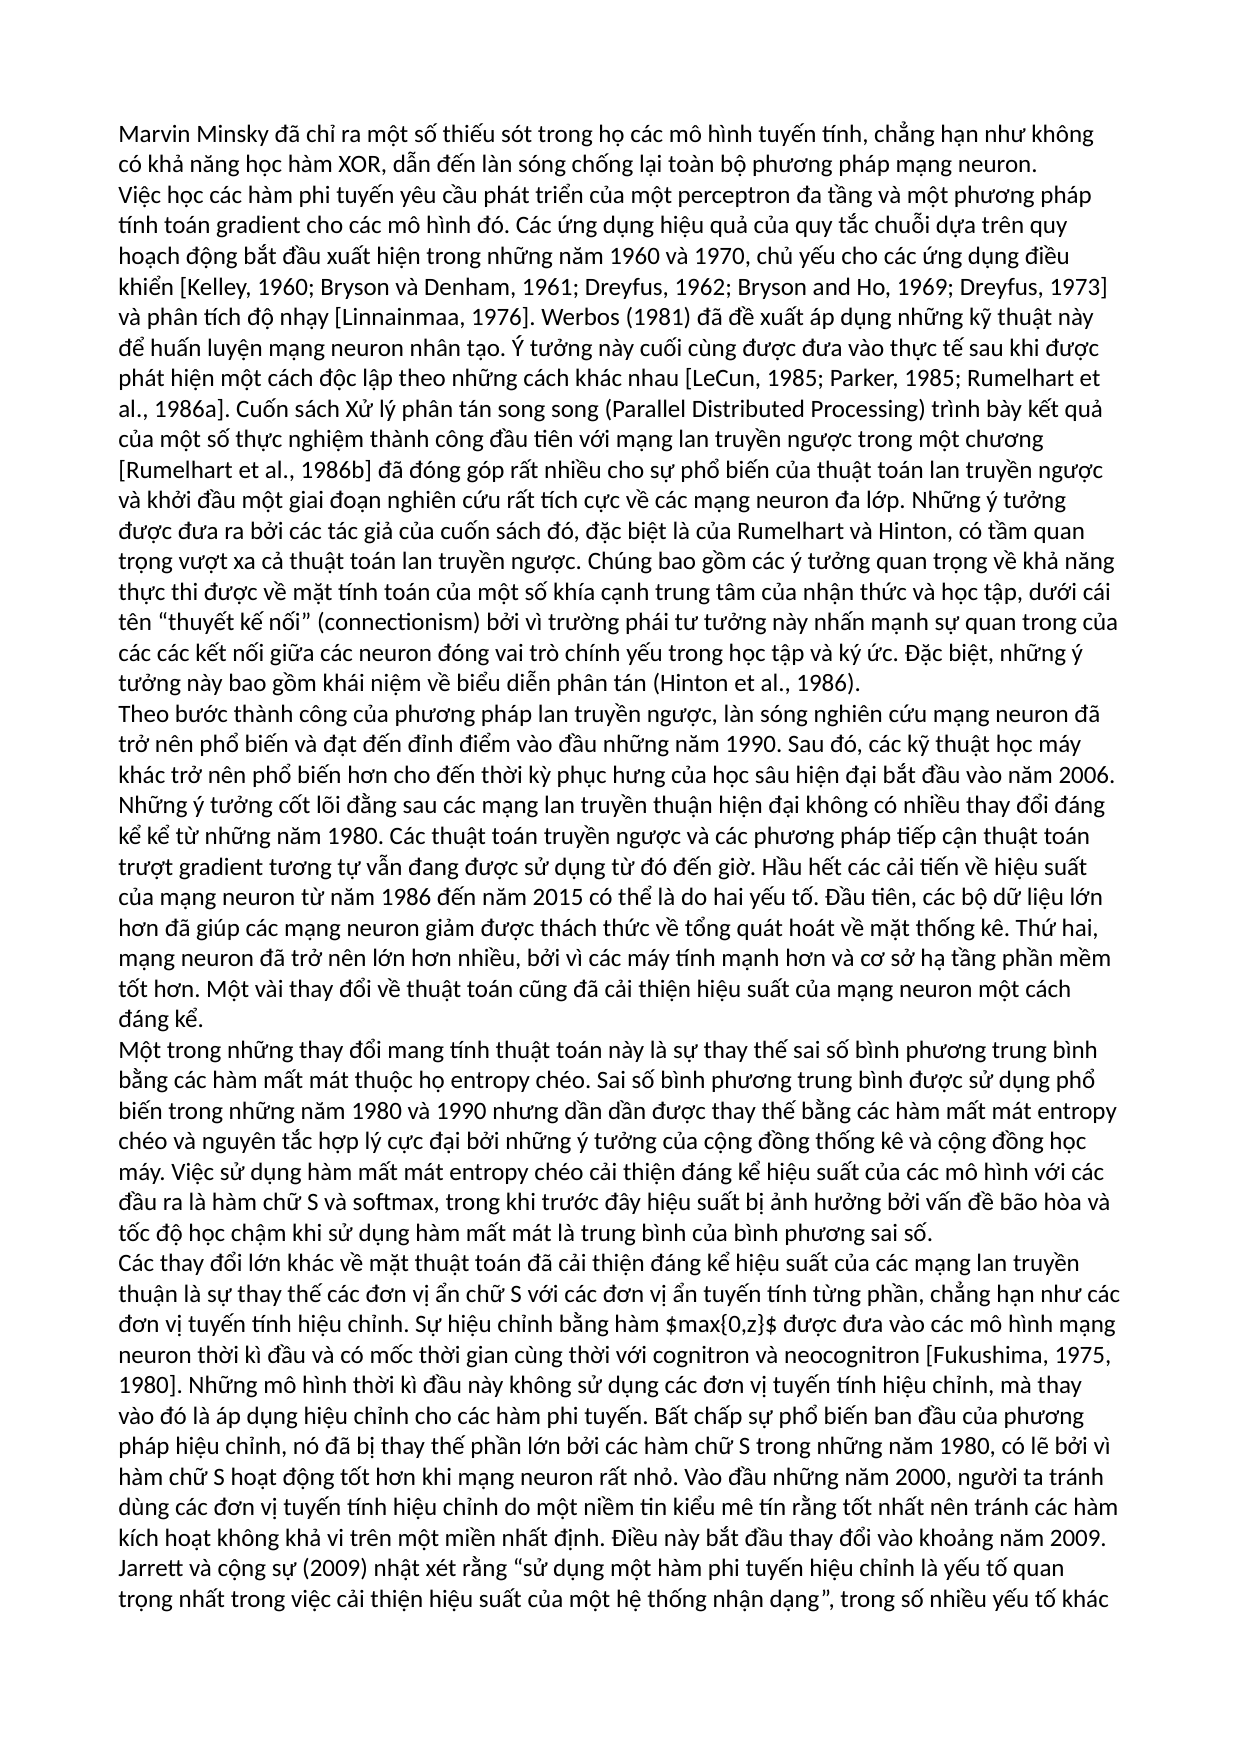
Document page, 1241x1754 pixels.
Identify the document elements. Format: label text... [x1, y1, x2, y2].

text Marvin Minsky đã chỉ ra một số thiếu sót trong họ các mô hình tuyến tính, chẳng hạn như không có khả năng học hàm XOR, dẫn đến làn sóng chống lại toàn bộ phương pháp mạng neuron. [118, 118, 1122, 179]
text Những ý tưởng cốt lõi đằng sau các mạng lan truyền thuận hiện đại không có nhiều thay đổi đáng kể kể từ những năm 1980. Các thuật toán truyền ngược và các phương pháp tiếp cận thuật toán trượt gradient tương tự vẫn đang được sử dụng từ đó đến giờ. Hầu hết các cải tiến về hiệu suất của mạng neuron từ năm 1986 đến năm 2015 có thể là do hai yếu tố. Đầu tiên, các bộ dữ liệu lớn hơn đã giúp các mạng neuron giảm được thách thức về tổng quát hoát về mặt thống kê. Thứ hai, mạng neuron đã trở nên lớn hơn nhiều, bởi vì các máy tính mạnh hơn và cơ sở hạ tầng phần mềm tốt hơn. Một vài thay đổi về thuật toán cũng đã cải thiện hiệu suất của mạng neuron một cách đáng kể. [118, 789, 1122, 1034]
text Các thay đổi lớn khác về mặt thuật toán đã cải thiện đáng kể hiệu suất của các mạng lan truyền thuận là sự thay thế các đơn vị ẩn chữ S với các đơn vị ẩn tuyến tính từng phần, chẳng hạn như các đơn vị tuyến tính hiệu chỉnh. Sự hiệu chỉnh bằng hàm $max{0,z}$ được đưa vào các mô hình mạng neuron thời kì đầu và có mốc thời gian cùng thời với cognitron và neocognitron [Fukushima, 1975, 1980]. Những mô hình thời kì đầu này không sử dụng các đơn vị tuyến tính hiệu chỉnh, mà thay vào đó là áp dụng hiệu chỉnh cho các hàm phi tuyến. Bất chấp sự phổ biến ban đầu của phương pháp hiệu chỉnh, nó đã bị thay thế phần lớn bởi các hàm chữ S trong những năm 1980, có lẽ bởi vì hàm chữ S hoạt động tốt hơn khi mạng neuron rất nhỏ. Vào đầu những năm 2000, người ta tránh dùng các đơn vị tuyến tính hiệu chỉnh do một niềm tin kiểu mê tín rằng tốt nhất nên tránh các hàm kích hoạt không khả vi trên một miền nhất định. Điều này bắt đầu thay đổi vào khoảng năm 2009. Jarrett và cộng sự (2009) nhật xét rằng “sử dụng một hàm phi tuyến hiệu chỉnh là yếu tố quan trọng nhất trong việc cải thiện hiệu suất của một hệ thống nhận dạng”, trong số nhiều yếu tố khác [118, 1247, 1122, 1614]
text Theo bước thành công của phương pháp lan truyền ngược, làn sóng nghiên cứu mạng neuron đã trở nên phổ biến và đạt đến đỉnh điểm vào đầu những năm 1990. Sau đó, các kỹ thuật học máy khác trở nên phổ biến hơn cho đến thời kỳ phục hưng của học sâu hiện đại bắt đầu vào năm 2006. [118, 698, 1122, 789]
text Một trong những thay đổi mang tính thuật toán này là sự thay thế sai số bình phương trung bình bằng các hàm mất mát thuộc họ entropy chéo. Sai số bình phương trung bình được sử dụng phổ biến trong những năm 1980 và 1990 nhưng dần dần được thay thế bằng các hàm mất mát entropy chéo và nguyên tắc hợp lý cực đại bởi những ý tưởng của cộng đồng thống kê và cộng đồng học máy. Việc sử dụng hàm mất mát entropy chéo cải thiện đáng kể hiệu suất của các mô hình với các đầu ra là hàm chữ S và softmax, trong khi trước đây hiệu suất bị ảnh hưởng bởi vấn đề bão hòa và tốc độ học chậm khi sử dụng hàm mất mát là trung bình của bình phương sai số. [118, 1034, 1122, 1247]
text Việc học các hàm phi tuyến yêu cầu phát triển của một perceptron đa tầng và một phương pháp tính toán gradient cho các mô hình đó. Các ứng dụng hiệu quả của quy tắc chuỗi dựa trên quy hoạch động bắt đầu xuất hiện trong những năm 1960 và 1970, chủ yếu cho các ứng dụng điều khiển [Kelley, 1960; Bryson và Denham, 1961; Dreyfus, 1962; Bryson and Ho, 1969; Dreyfus, 1973] và phân tích độ nhạy [Linnainmaa, 1976]. Werbos (1981) đã đề xuất áp dụng những kỹ thuật này để huấn luyện mạng neuron nhân tạo. Ý tưởng này cuối cùng được đưa vào thực tế sau khi được phát hiện một cách độc lập theo những cách khác nhau [LeCun, 1985; Parker, 1985; Rumelhart et al., 1986a]. Cuốn sách Xử lý phân tán song song (Parallel Distributed Processing) trình bày kết quả của một số thực nghiệm thành công đầu tiên với mạng lan truyền ngược trong một chương [Rumelhart et al., 1986b] đã đóng góp rất nhiều cho sự phổ biến của thuật toán lan truyền ngược và khởi đầu một giai đoạn nghiên cứu rất tích cực về các mạng neuron đa lớp. Những ý tưởng được đưa ra bởi các tác giả của cuốn sách đó, đặc biệt là của Rumelhart và Hinton, có tầm quan trọng vượt xa cả thuật toán lan truyền ngược. Chúng bao gồm các ý tưởng quan trọng về khả năng thực thi được về mặt tính toán của một số khía cạnh trung tâm của nhận thức và học tập, dưới cái tên “thuyết kế nối” (connectionism) bởi vì trường phái tư tưởng này nhấn mạnh sự quan trong của các các kết nối giữa các neuron đóng vai trò chính yếu trong học tập và ký ức. Đặc biệt, những ý tưởng này bao gồm khái niệm về biểu diễn phân tán (Hinton et al., 1986). [118, 179, 1122, 698]
